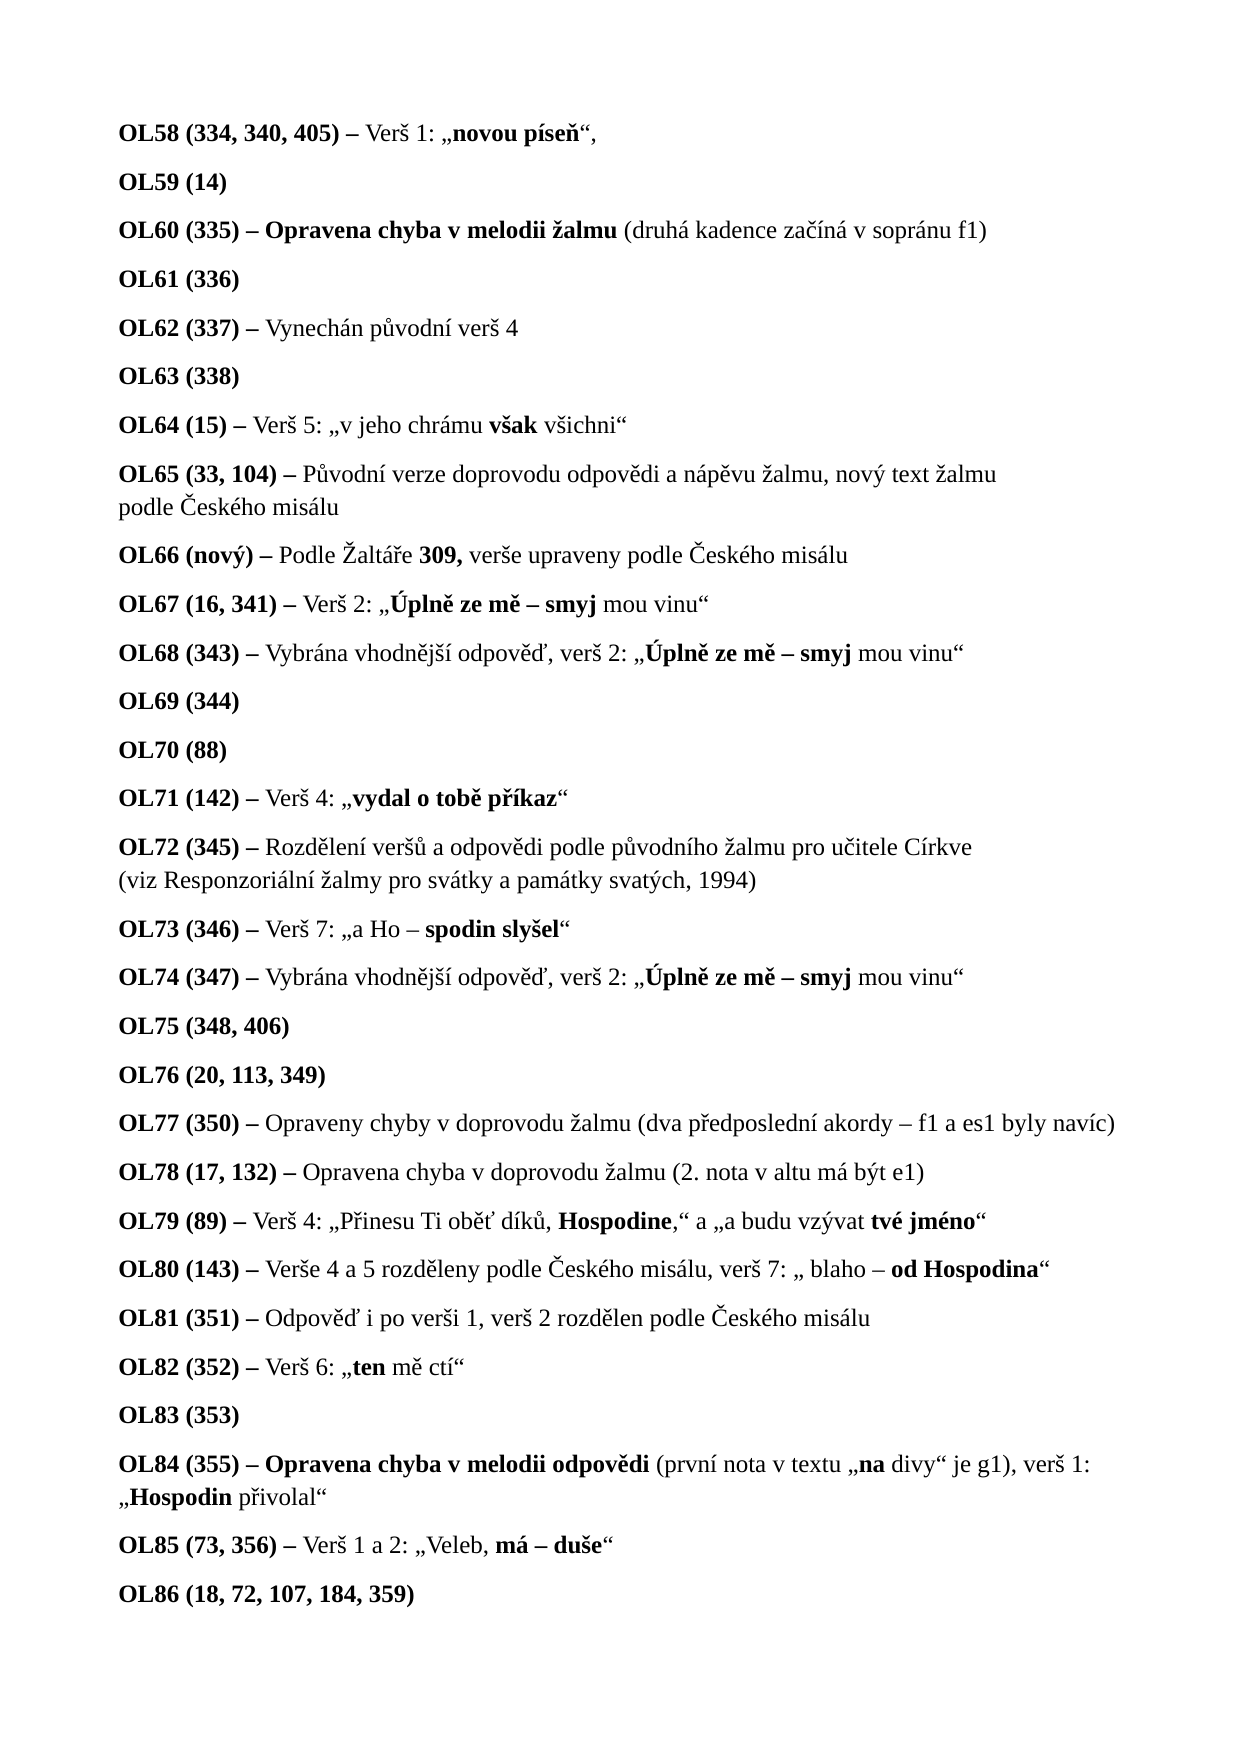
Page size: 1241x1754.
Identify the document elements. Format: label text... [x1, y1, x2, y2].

text OL84 (355) – Opravena chyba v melodii odpovědi (první nota v textu „na divy“ je g1), verš 1: „Hospodin přivolal“ [118, 1449, 1122, 1511]
text OL86 (18, 72, 107, 184, 359) [118, 1579, 1122, 1608]
text OL60 (335) – Opravena chyba v melodii žalmu (druhá kadence začíná v sopránu f1) [118, 215, 1122, 244]
text OL81 (351) – Odpověď i po verši 1, verš 2 rozdělen podle Českého misálu [118, 1303, 1122, 1332]
text OL72 (345) – Rozdělení veršů a odpovědi podle původního žalmu pro učitele Církve (viz Responzoriální žalmy pro svátky a památky svatých, 1994) [118, 832, 1122, 894]
text OL83 (353) [118, 1400, 1122, 1429]
text OL76 (20, 113, 349) [118, 1060, 1122, 1088]
text OL70 (88) [118, 735, 1122, 764]
text OL65 (33, 104) – Původní verze doprovodu odpovědi a nápěvu žalmu, nový text žalmu podle Českého misálu [118, 459, 1122, 520]
text OL78 (17, 132) – Opravena chyba v doprovodu žalmu (2. nota v altu má být e1) [118, 1157, 1122, 1186]
text OL71 (142) – Verš 4: „vydal o tobě příkaz“ [118, 783, 1122, 812]
text OL75 (348, 406) [118, 1011, 1122, 1040]
text OL67 (16, 341) – Verš 2: „Úplně ze mě – smyj mou vinu“ [118, 589, 1122, 618]
text OL61 (336) [118, 264, 1122, 293]
text OL79 (89) – Verš 4: „Přinesu Ti oběť díků, Hospodine,“ a „a budu vzývat tvé jméno“ [118, 1206, 1122, 1234]
text OL66 (nový) – Podle Žaltáře 309, verše upraveny podle Českého misálu [118, 540, 1122, 569]
text OL63 (338) [118, 361, 1122, 390]
text OL59 (14) [118, 167, 1122, 196]
text OL80 (143) – Verše 4 a 5 rozděleny podle Českého misálu, verš 7: „ blaho – od Hospodina“ [118, 1254, 1122, 1283]
text OL85 (73, 356) – Verš 1 a 2: „Veleb, má – duše“ [118, 1531, 1122, 1559]
text OL69 (344) [118, 686, 1122, 715]
text OL74 (347) – Vybrána vhodnější odpověď, verš 2: „Úplně ze mě – smyj mou vinu“ [118, 962, 1122, 991]
text OL62 (337) – Vynechán původní verš 4 [118, 313, 1122, 341]
text OL82 (352) – Verš 6: „ten mě ctí“ [118, 1352, 1122, 1380]
text OL77 (350) – Opraveny chyby v doprovodu žalmu (dva předposlední akordy – f1 a es1 byly navíc) [118, 1108, 1122, 1137]
text OL58 (334, 340, 405) – Verš 1: „novou píseň“, [118, 118, 1122, 147]
text OL64 (15) – Verš 5: „v jeho chrámu však všichni“ [118, 410, 1122, 439]
text OL68 (343) – Vybrána vhodnější odpověď, verš 2: „Úplně ze mě – smyj mou vinu“ [118, 638, 1122, 666]
text OL73 (346) – Verš 7: „a Ho – spodin slyšel“ [118, 914, 1122, 943]
